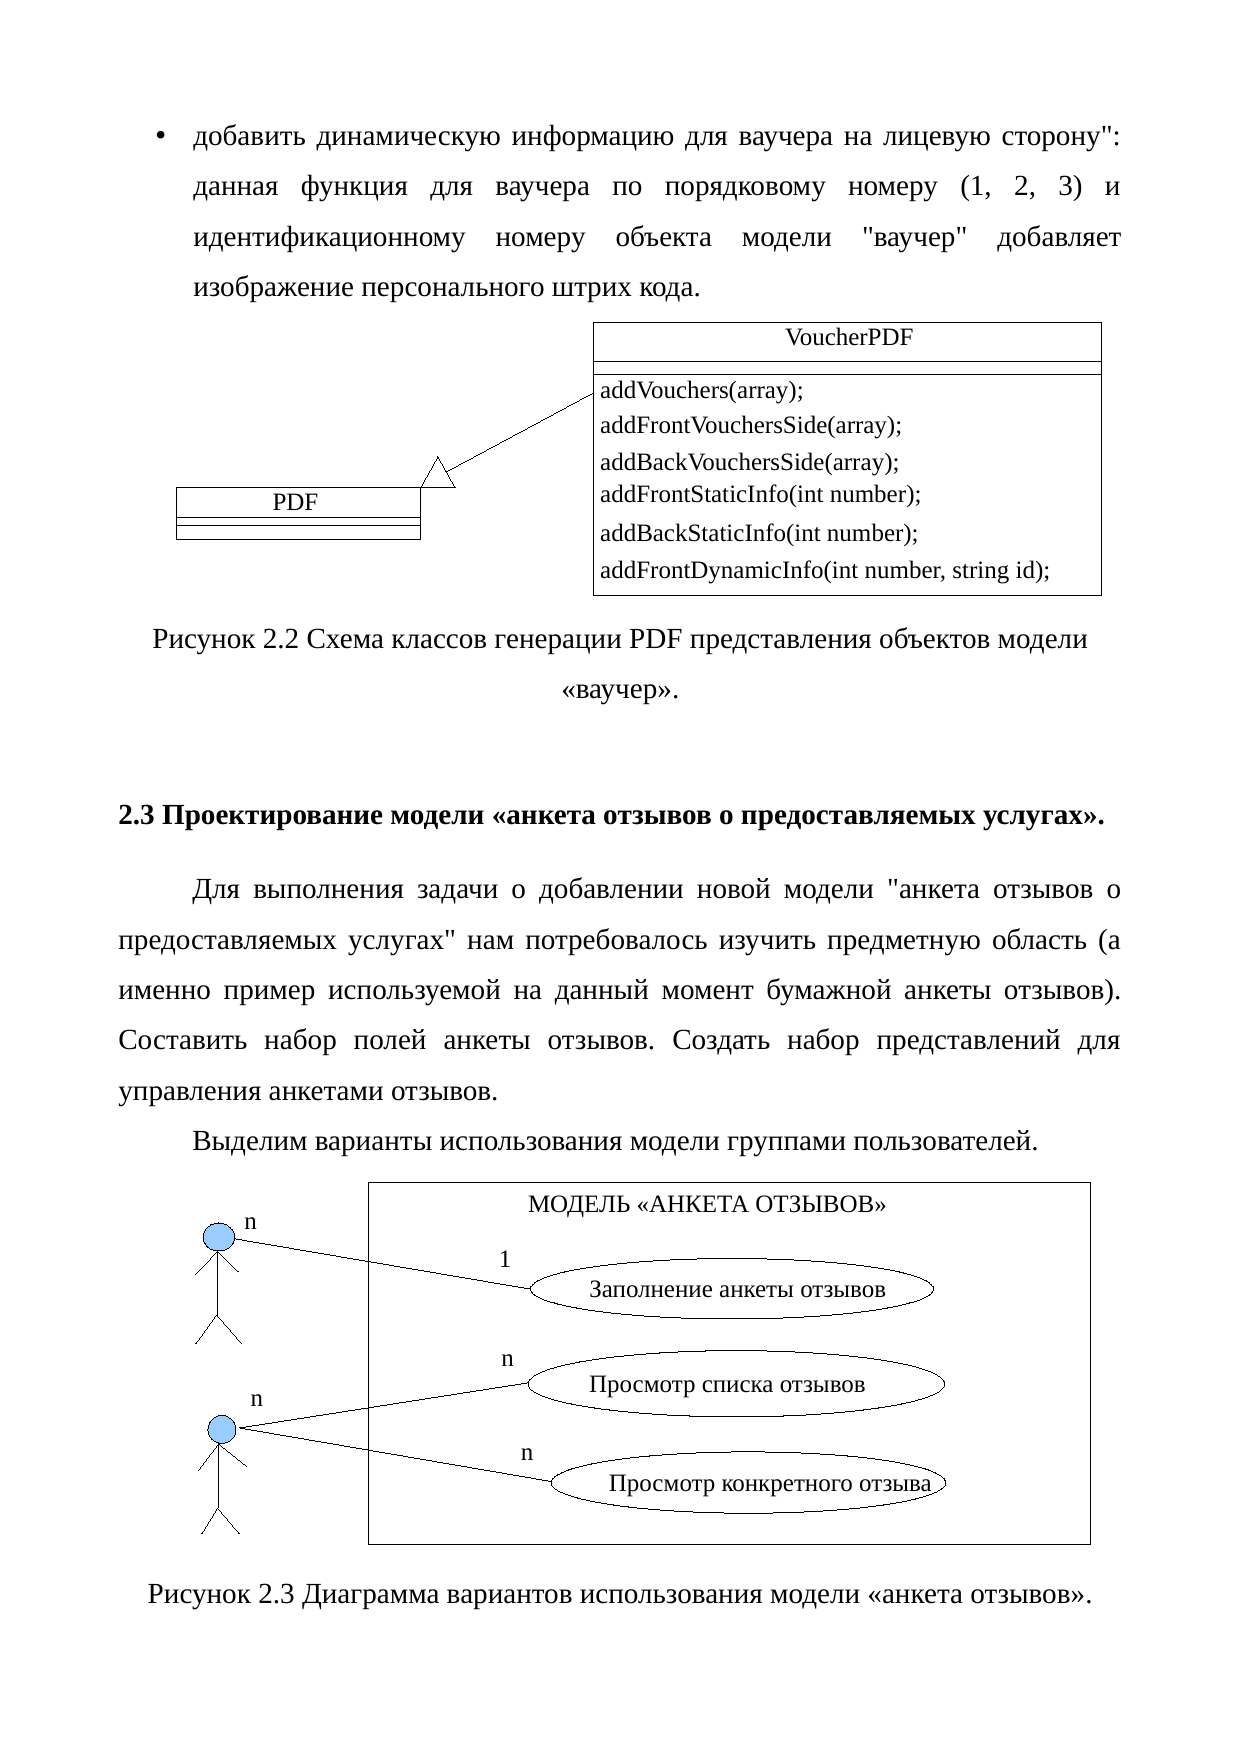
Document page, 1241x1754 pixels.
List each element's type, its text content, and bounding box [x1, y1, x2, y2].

text Рисунок 2.2 Схема классов генерации PDF представления объектов модели «ваучер». [118, 621, 1122, 705]
text Для выполнения задачи о добавлении новой модели "анкета отзывов о предоставляемых услугах" нам потребовалось изучить предметную область (а именно пример используемой на данный момент бумажной анкеты отзывов). Составить набор полей анкеты отзывов. Создать набор представлений для управления анкетами отзывов. [118, 872, 1122, 1106]
list добавить динамическую информацию для ваучера на лицевую сторону": данная функция для ваучера по порядковому номеру (1, 2, 3) и идентификационному номеру объекта модели "ваучер" добавляет изображение персонального штрих кода. [156, 118, 1122, 303]
subtitle 2.3 Проектирование модели «анкета отзывов о предоставляемых услугах». [118, 797, 1122, 831]
text Выделим варианты использования модели группами пользователей. [118, 1123, 1122, 1157]
text Рисунок 2.3 Диаграмма вариантов использования модели «анкета отзывов». [118, 1576, 1122, 1609]
